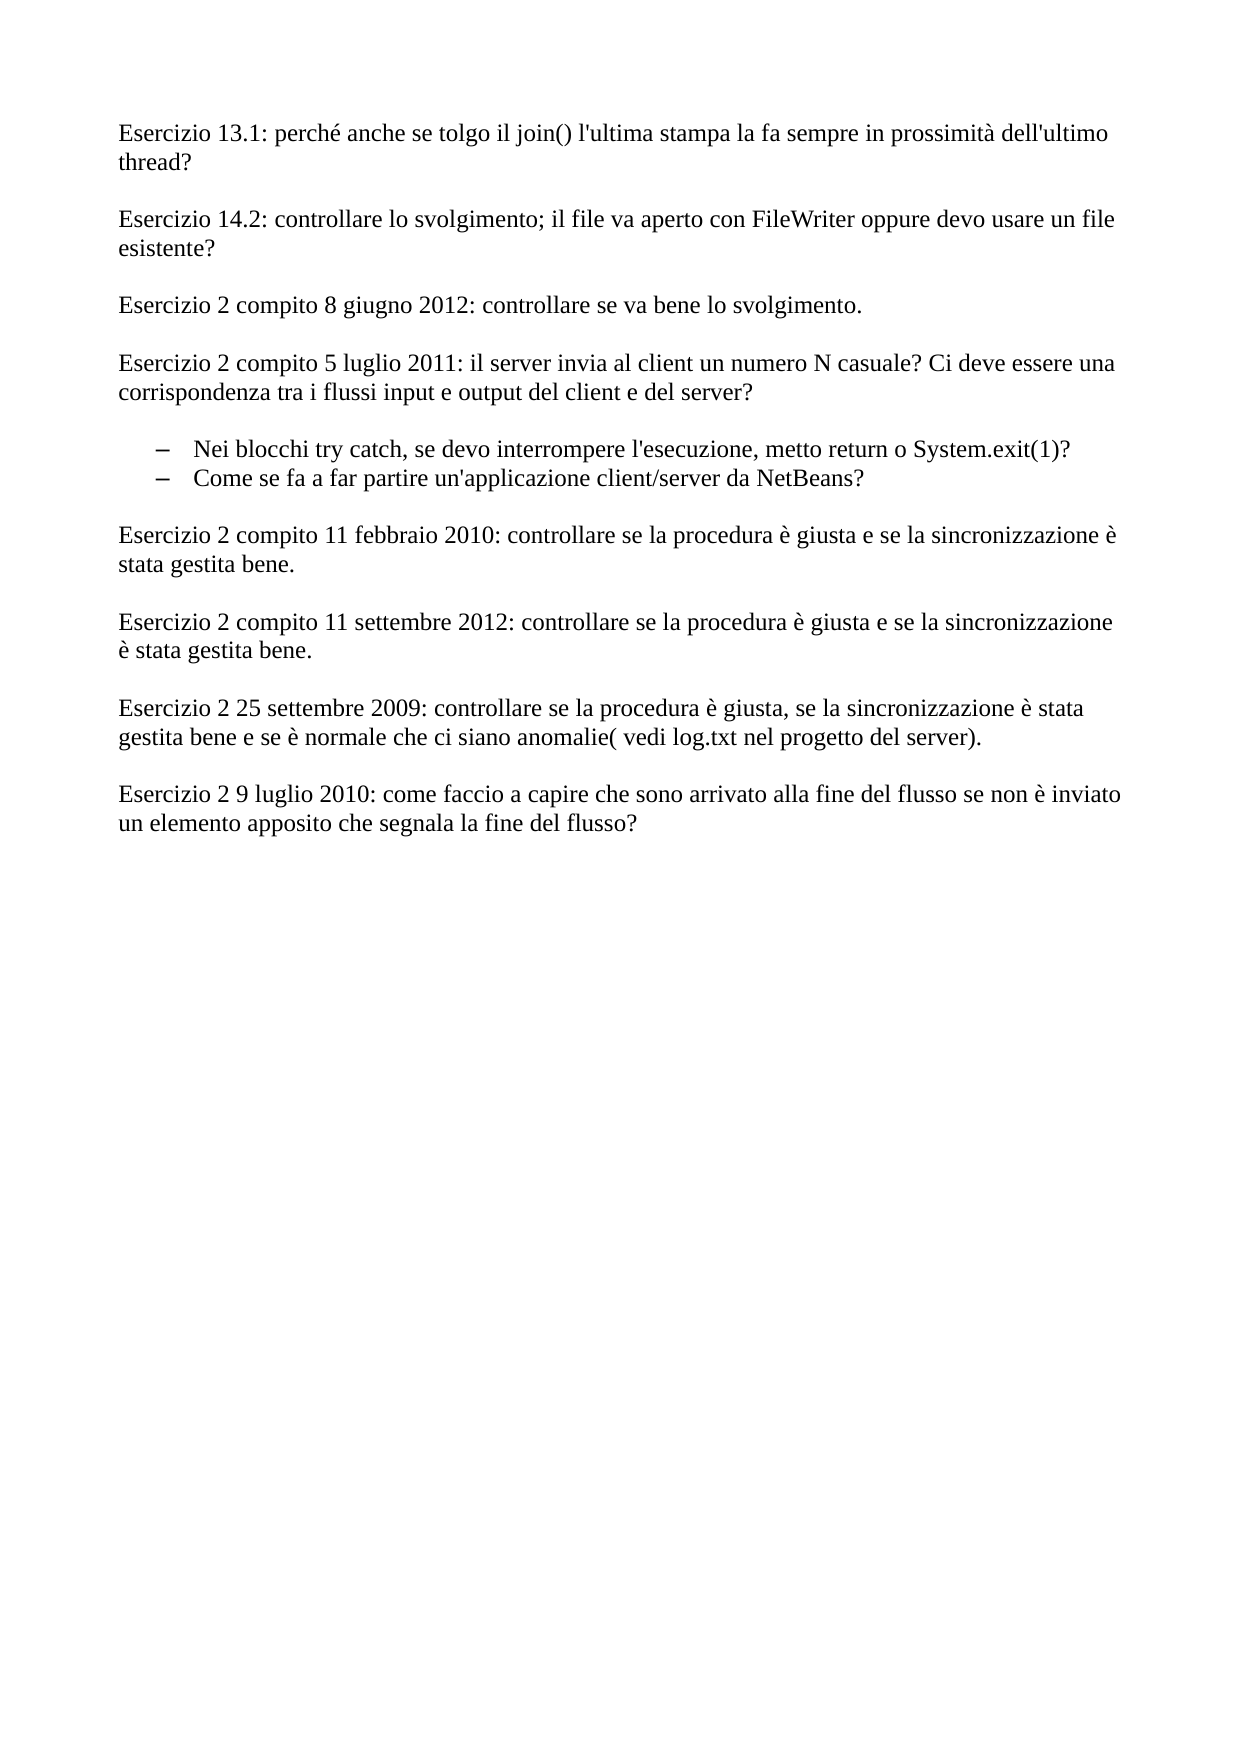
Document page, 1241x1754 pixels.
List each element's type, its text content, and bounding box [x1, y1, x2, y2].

text Esercizio 13.1: perché anche se tolgo il join() l'ultima stampa la fa sempre in prossimità dell'ultimo thread? [118, 118, 1122, 176]
list Nei blocchi try catch, se devo interrompere l'esecuzione, metto return o System.exit(1)? [156, 434, 1122, 463]
text Esercizio 2 9 luglio 2010: come faccio a capire che sono arrivato alla fine del flusso se non è inviato un elemento apposito che segnala la fine del flusso? [118, 779, 1122, 837]
text Esercizio 2 compito 5 luglio 2011: il server invia al client un numero N casuale? Ci deve essere una corrispondenza tra i flussi input e output del client e del server? [118, 348, 1122, 406]
text Esercizio 2 25 settembre 2009: controllare se la procedura è giusta, se la sincronizzazione è stata gestita bene e se è normale che ci siano anomalie( vedi log.txt nel progetto del server). [118, 693, 1122, 751]
text Esercizio 2 compito 11 settembre 2012: controllare se la procedura è giusta e se la sincronizzazione è stata gestita bene. [118, 607, 1122, 664]
text Esercizio 2 compito 8 giugno 2012: controllare se va bene lo svolgimento. [118, 291, 1122, 319]
text Esercizio 2 compito 11 febbraio 2010: controllare se la procedura è giusta e se la sincronizzazione è stata gestita bene. [118, 521, 1122, 578]
list Come se fa a far partire un'applicazione client/server da NetBeans? [156, 463, 1122, 521]
text Esercizio 14.2: controllare lo svolgimento; il file va aperto con FileWriter oppure devo usare un file esistente? [118, 204, 1122, 262]
